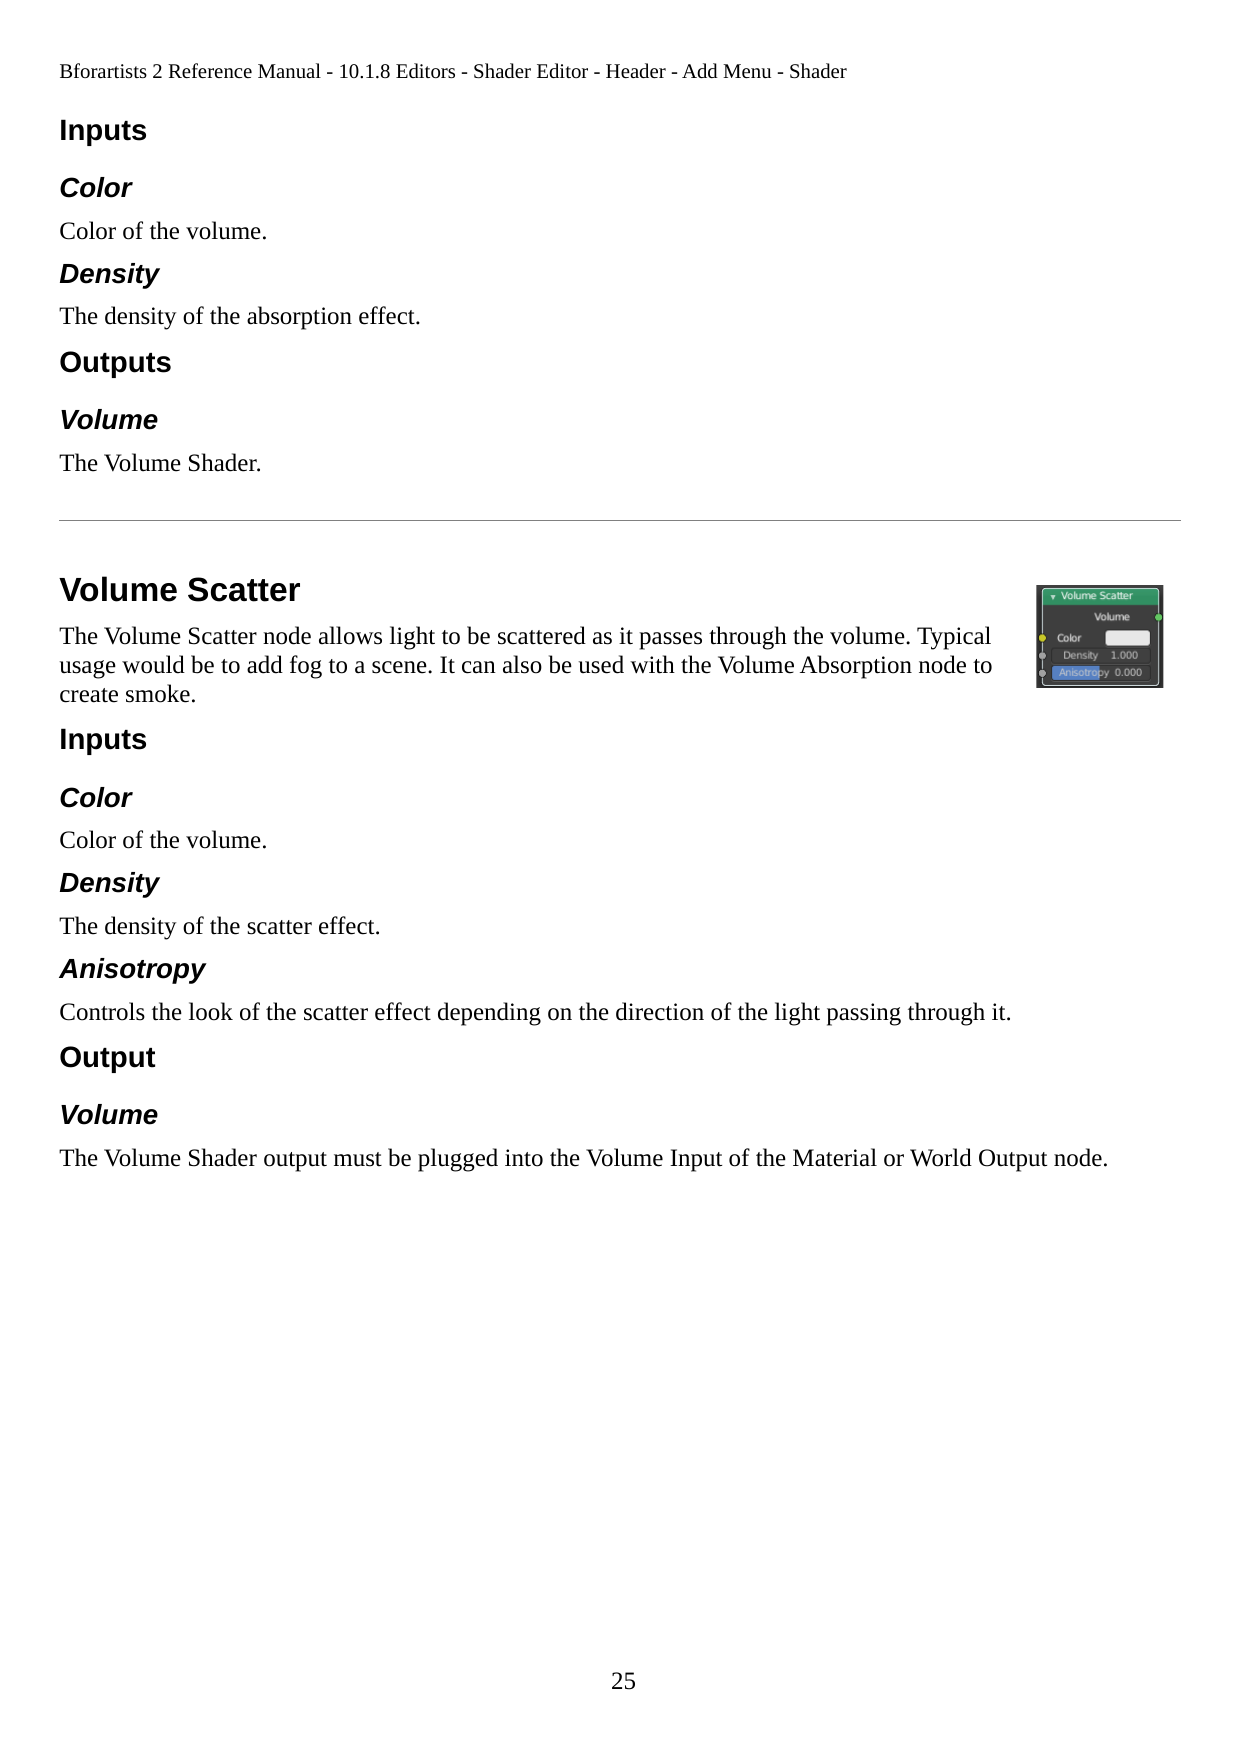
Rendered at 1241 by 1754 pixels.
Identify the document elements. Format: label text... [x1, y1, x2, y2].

subtitle Inputs [59, 722, 1181, 756]
text Color of the volume. [59, 216, 1181, 244]
text The density of the absorption effect. [59, 301, 1181, 330]
subtitle Color [59, 171, 1181, 203]
text The Volume Scatter node allows light to be scattered as it passes through the volume. Typical usage would be to add fog to a scene. It can also be used with the Volume Absorption node to create smoke. [59, 621, 1181, 708]
subtitle Volume Scatter [59, 570, 1181, 609]
text The Volume Shader output must be plugged into the Volume Input of the Material or World Output node. [59, 1143, 1181, 1172]
subtitle Density [59, 257, 1181, 289]
subtitle Output [59, 1040, 1181, 1074]
subtitle Volume [59, 403, 1181, 435]
subtitle Outputs [59, 345, 1181, 378]
text The Volume Shader. [59, 448, 1181, 477]
text The density of the scatter effect. [59, 911, 1181, 940]
subtitle Color [59, 781, 1181, 813]
subtitle Inputs [59, 113, 1181, 146]
text Color of the volume. [59, 825, 1181, 854]
subtitle Volume [59, 1099, 1181, 1131]
subtitle Anisotropy [59, 952, 1181, 984]
text Controls the look of the scatter effect depending on the direction of the light passing through it. [59, 997, 1181, 1025]
subtitle Density [59, 867, 1181, 898]
picture [1036, 585, 1164, 688]
